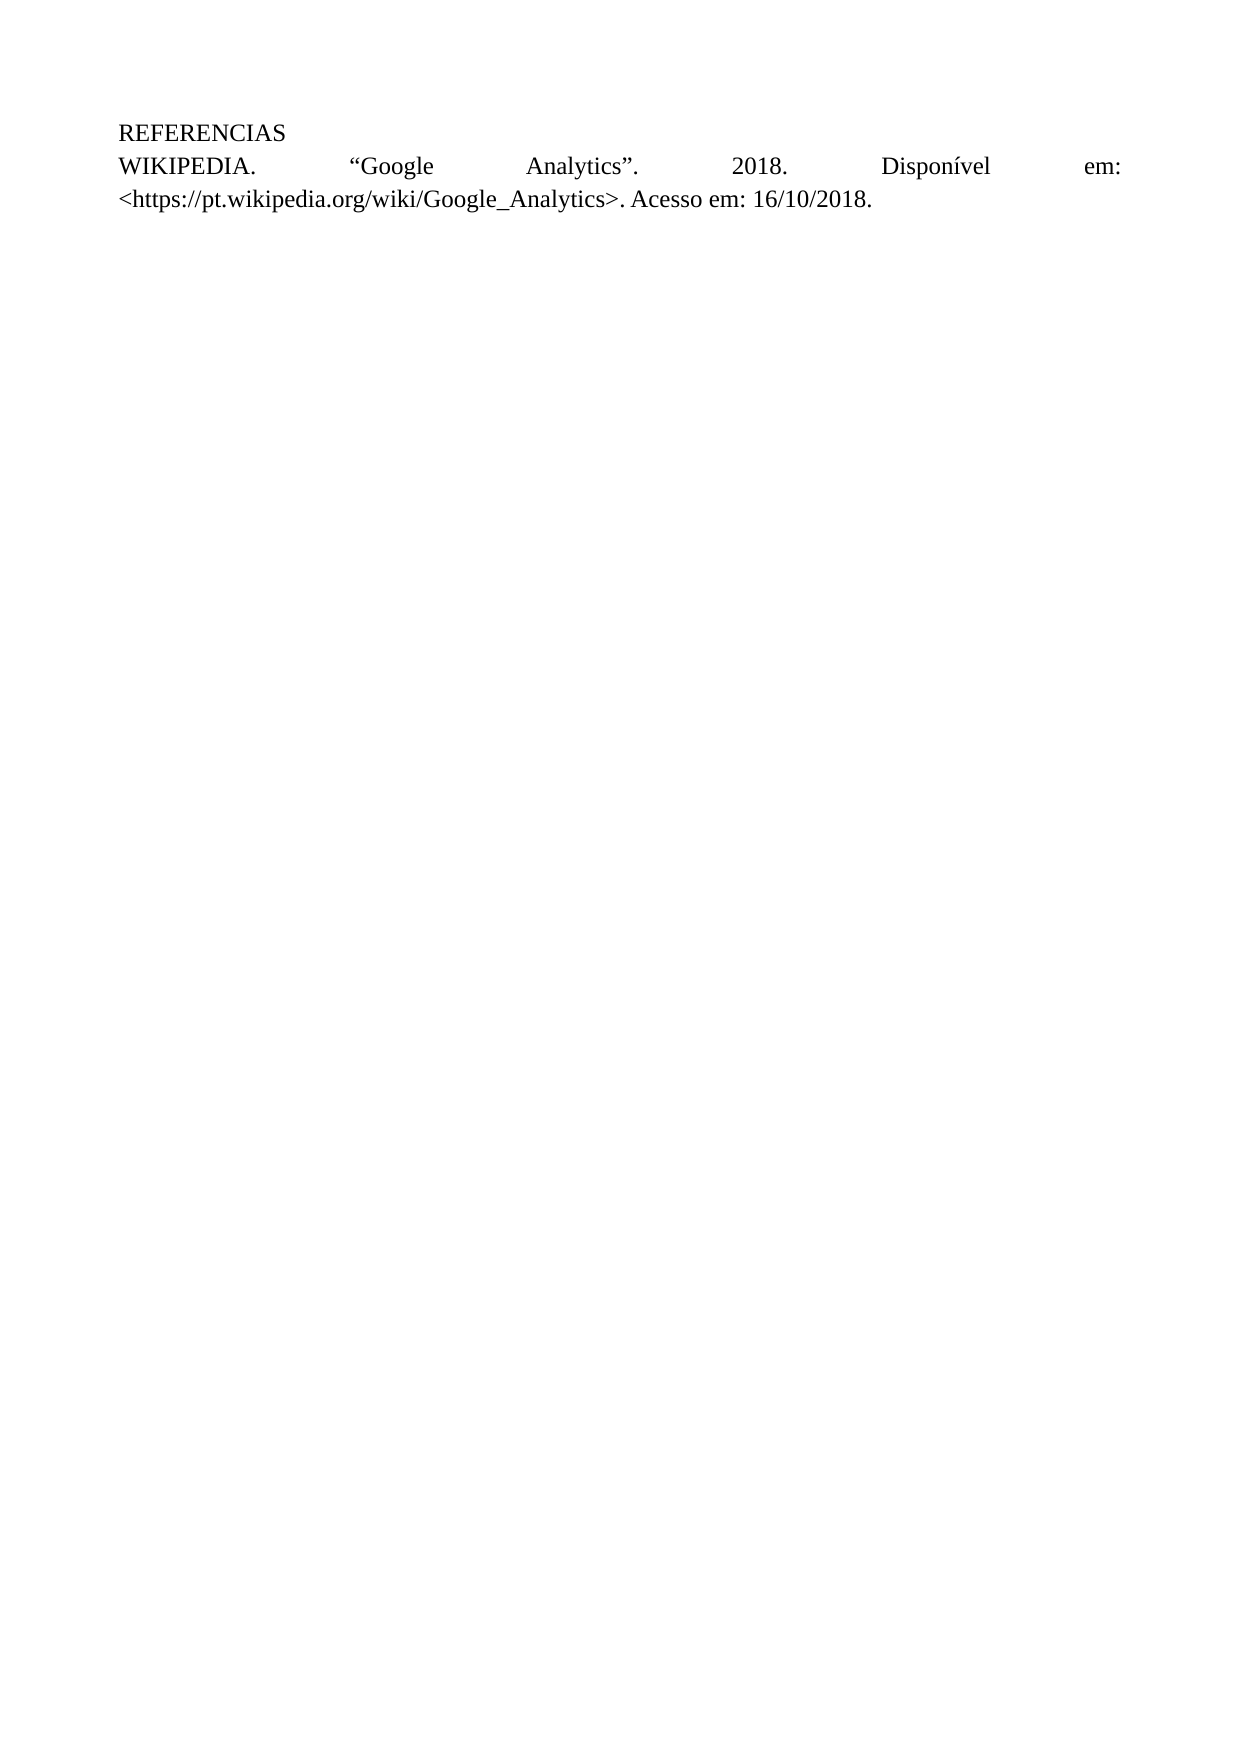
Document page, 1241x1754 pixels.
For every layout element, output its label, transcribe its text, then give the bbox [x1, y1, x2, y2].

text WIKIPEDIA. “Google Analytics”. 2018. Disponível em: <https://pt.wikipedia.org/wiki/Google_Analytics>. Acesso em: 16/10/2018. [118, 151, 1122, 213]
text REFERENCIAS [118, 118, 1122, 147]
